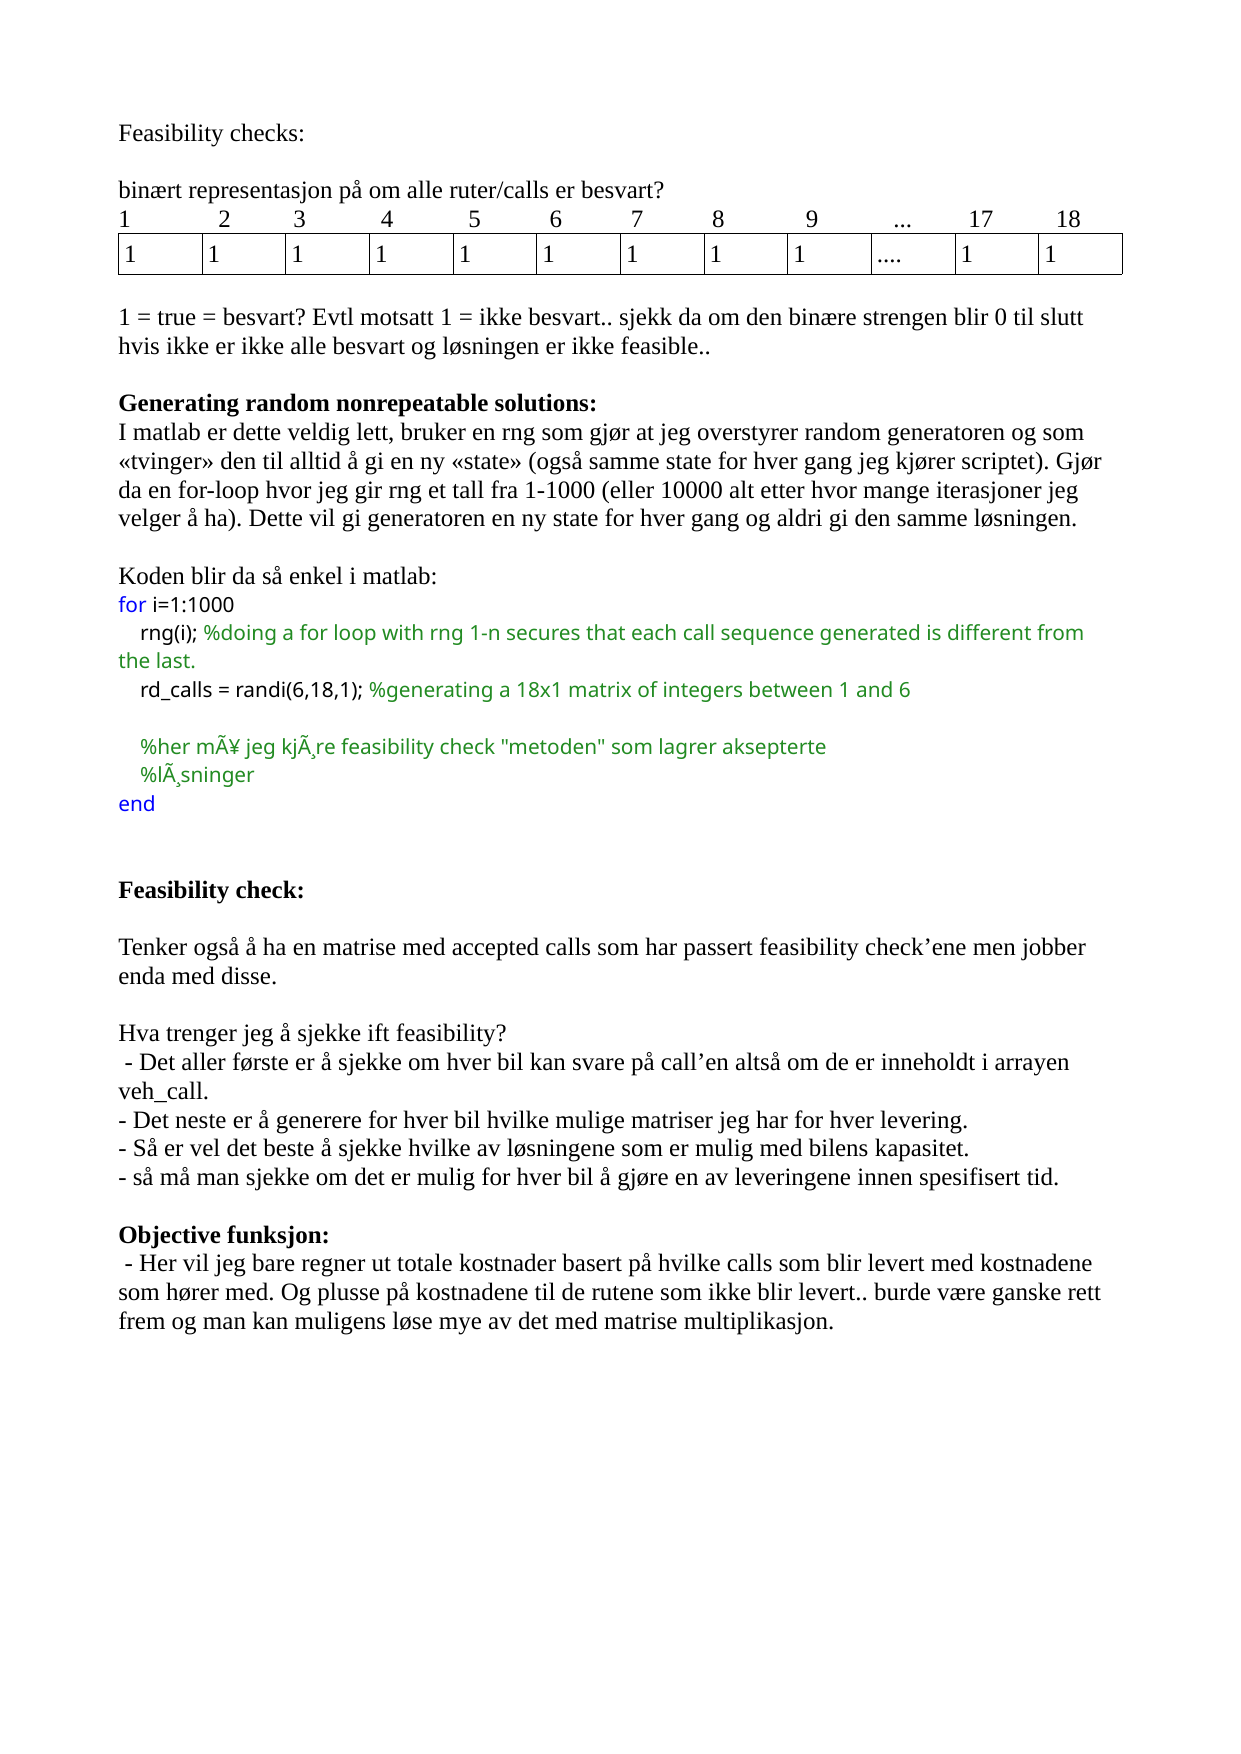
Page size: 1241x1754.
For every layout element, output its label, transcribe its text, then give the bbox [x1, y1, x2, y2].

text - så må man sjekke om det er mulig for hver bil å gjøre en av leveringene innen spesifisert tid. [118, 1162, 1122, 1191]
table_header 1 [1039, 234, 1122, 273]
table_header .... [872, 234, 955, 273]
table_header 1 [286, 234, 369, 273]
table_header 1 [788, 234, 871, 273]
text Koden blir da så enkel i matlab: [118, 561, 1122, 590]
text 1 2 3 4 5 6 7 8 9 ... 17 18 [118, 204, 1122, 233]
text Hva trenger jeg å sjekke ift feasibility? [118, 1018, 1122, 1047]
text rng(i); %doing a for loop with rng 1-n secures that each call sequence generated is different from the last. [118, 618, 1122, 675]
text Generating random nonrepeatable solutions: [118, 388, 1122, 417]
text 1 = true = besvart? Evtl motsatt 1 = ikke besvart.. sjekk da om den binære strengen blir 0 til slutt hvis ikke er ikke alle besvart og løsningen er ikke feasible.. [118, 302, 1122, 360]
table_header 1 [956, 234, 1038, 273]
text binært representasjon på om alle ruter/calls er besvart? [118, 176, 1122, 204]
text - Det aller første er å sjekke om hver bil kan svare på call’en altså om de er inneholdt i arrayen veh_call. [118, 1047, 1122, 1105]
text Feasibility checks: [118, 118, 1122, 147]
table_header 1 [621, 234, 704, 273]
table_header 1 [537, 234, 620, 273]
text - Så er vel det beste å sjekke hvilke av løsningene som er mulig med bilens kapasitet. [118, 1133, 1122, 1162]
text Tenker også å ha en matrise med accepted calls som har passert feasibility check’ene men jobber enda med disse. [118, 932, 1122, 990]
table_header 1 [119, 234, 202, 273]
text - Det neste er å generere for hver bil hvilke mulige matriser jeg har for hver levering. [118, 1105, 1122, 1133]
table_header 1 [370, 234, 453, 273]
text %lÃ¸sninger [118, 760, 1122, 789]
text Feasibility check: [118, 875, 1122, 903]
text I matlab er dette veldig lett, bruker en rng som gjør at jeg overstyrer random generatoren og som «tvinger» den til alltid å gi en ny «state» (også samme state for hver gang jeg kjører scriptet). Gjør da en for-loop hvor jeg gir rng et tall fra 1-1000 (eller 10000 alt etter hvor mange iterasjoner jeg velger å ha). Dette vil gi generatoren en ny state for hver gang og aldri gi den samme løsningen. [118, 417, 1122, 532]
text rd_calls = randi(6,18,1); %generating a 18x1 matrix of integers between 1 and 6 [118, 675, 1122, 703]
table_header 1 [203, 234, 285, 273]
text %her mÃ¥ jeg kjÃ¸re feasibility check "metoden" som lagrer aksepterte [118, 732, 1122, 760]
table_header 1 [454, 234, 536, 273]
text end [118, 789, 1122, 817]
text Objective funksjon: [118, 1220, 1122, 1248]
text for i=1:1000 [118, 590, 1122, 618]
text - Her vil jeg bare regner ut totale kostnader basert på hvilke calls som blir levert med kostnadene som hører med. Og plusse på kostnadene til de rutene som ikke blir levert.. burde være ganske rett frem og man kan muligens løse mye av det med matrise multiplikasjon. [118, 1248, 1122, 1335]
table_header 1 [705, 234, 787, 273]
